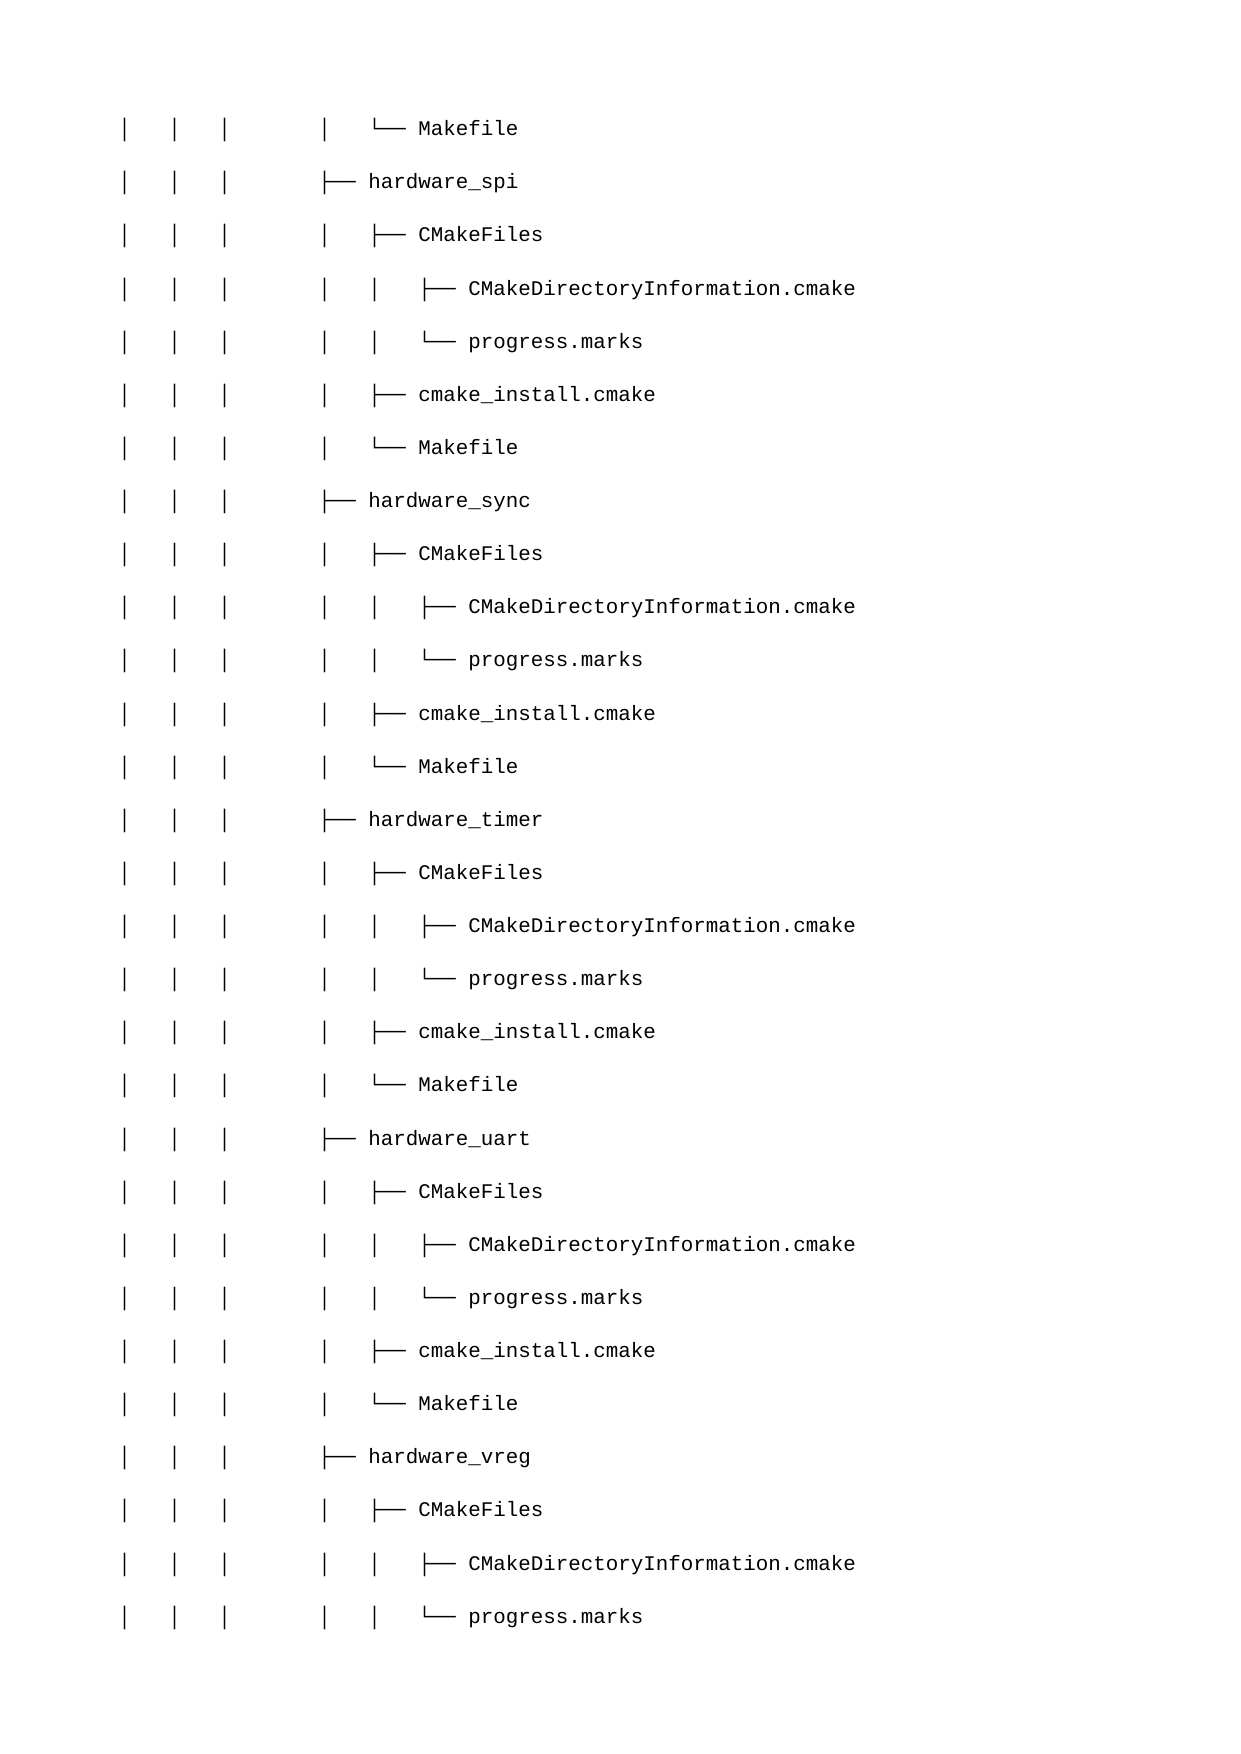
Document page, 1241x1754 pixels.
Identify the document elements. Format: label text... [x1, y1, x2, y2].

text │ │ │ ├── hardware_sync [118, 490, 1122, 514]
text │ │ │ │ ├── cmake_install.cmake [118, 702, 1122, 726]
text │ │ │ │ ├── cmake_install.cmake [118, 1021, 1122, 1045]
text │ │ │ │ ├── CMakeFiles [118, 224, 1122, 248]
text │ │ │ │ ├── CMakeFiles [325, 1181, 374, 1204]
text │ │ │ │ │ └── progress.marks [175, 1606, 224, 1629]
text │ │ │ │ ├── cmake_install.cmake [375, 384, 1122, 407]
text │ │ │ │ ├── cmake_install.cmake [175, 384, 224, 407]
text │ │ │ │ ├── CMakeFiles [225, 1181, 324, 1204]
text │ │ │ │ ├── cmake_install.cmake [225, 384, 324, 407]
text │ │ │ │ │ └── progress.marks [375, 331, 1122, 354]
text │ │ │ │ │ ├── CMakeDirectoryInformation.cmake [325, 1234, 374, 1257]
text │ │ │ │ └── Makefile [325, 756, 1122, 779]
text │ │ │ │ │ ├── CMakeDirectoryInformation.cmake [225, 1234, 324, 1257]
text │ │ │ │ │ ├── CMakeDirectoryInformation.cmake [125, 1234, 174, 1257]
text │ │ │ │ │ └── progress.marks [118, 1287, 1122, 1311]
text │ │ │ │ │ └── progress.marks [375, 1606, 1122, 1629]
text │ │ │ │ │ ├── CMakeDirectoryInformation.cmake [118, 915, 1122, 939]
text │ │ │ │ └── Makefile [118, 1393, 1122, 1417]
text │ │ │ │ └── Makefile [125, 756, 174, 779]
text │ │ │ │ ├── CMakeFiles [125, 1181, 174, 1204]
text │ │ │ │ ├── CMakeFiles [118, 862, 1122, 886]
text │ │ │ │ └── Makefile [175, 756, 224, 779]
text │ │ │ │ │ └── progress.marks [125, 1606, 174, 1629]
text │ │ │ │ │ ├── CMakeDirectoryInformation.cmake [425, 1234, 1122, 1257]
text │ │ │ │ ├── CMakeFiles [118, 1499, 1122, 1523]
text │ │ │ ├── hardware_uart [118, 1127, 1122, 1151]
text │ │ │ │ ├── cmake_install.cmake [118, 1340, 1122, 1364]
text │ │ │ │ ├── CMakeFiles [175, 1181, 224, 1204]
text │ │ │ │ │ ├── CMakeDirectoryInformation.cmake [175, 1234, 224, 1257]
text │ │ │ │ │ └── progress.marks [325, 1606, 374, 1629]
text │ │ │ │ │ ├── CMakeDirectoryInformation.cmake [118, 1552, 1122, 1576]
text │ │ │ │ │ └── progress.marks [118, 968, 1122, 992]
text │ │ │ │ └── Makefile [118, 437, 1122, 461]
text │ │ │ │ │ └── progress.marks [125, 331, 174, 354]
text │ │ │ ├── hardware_vreg [118, 1446, 1122, 1470]
text │ │ │ │ │ └── progress.marks [225, 1606, 324, 1629]
text │ │ │ │ ├── CMakeFiles [118, 543, 1122, 567]
text │ │ │ │ ├── cmake_install.cmake [325, 384, 374, 407]
text │ │ │ │ │ └── progress.marks [225, 331, 324, 354]
text │ │ │ ├── hardware_timer [325, 809, 1122, 832]
text │ │ │ │ ├── cmake_install.cmake [125, 384, 174, 407]
text │ │ │ │ └── Makefile [118, 118, 1122, 142]
text │ │ │ │ └── Makefile [225, 756, 324, 779]
text │ │ │ ├── hardware_spi [118, 171, 1122, 195]
text │ │ │ │ │ └── progress.marks [118, 649, 1122, 673]
text │ │ │ │ └── Makefile [118, 1074, 1122, 1098]
text │ │ │ │ │ ├── CMakeDirectoryInformation.cmake [118, 277, 1122, 301]
text │ │ │ ├── hardware_timer [175, 809, 224, 832]
text │ │ │ │ │ └── progress.marks [175, 331, 224, 354]
text │ │ │ │ │ ├── CMakeDirectoryInformation.cmake [375, 1234, 424, 1257]
text │ │ │ ├── hardware_timer [125, 809, 174, 832]
text │ │ │ ├── hardware_timer [225, 809, 324, 832]
text │ │ │ │ │ ├── CMakeDirectoryInformation.cmake [118, 596, 1122, 620]
text │ │ │ │ │ └── progress.marks [325, 331, 374, 354]
text │ │ │ │ ├── CMakeFiles [375, 1181, 1122, 1204]
